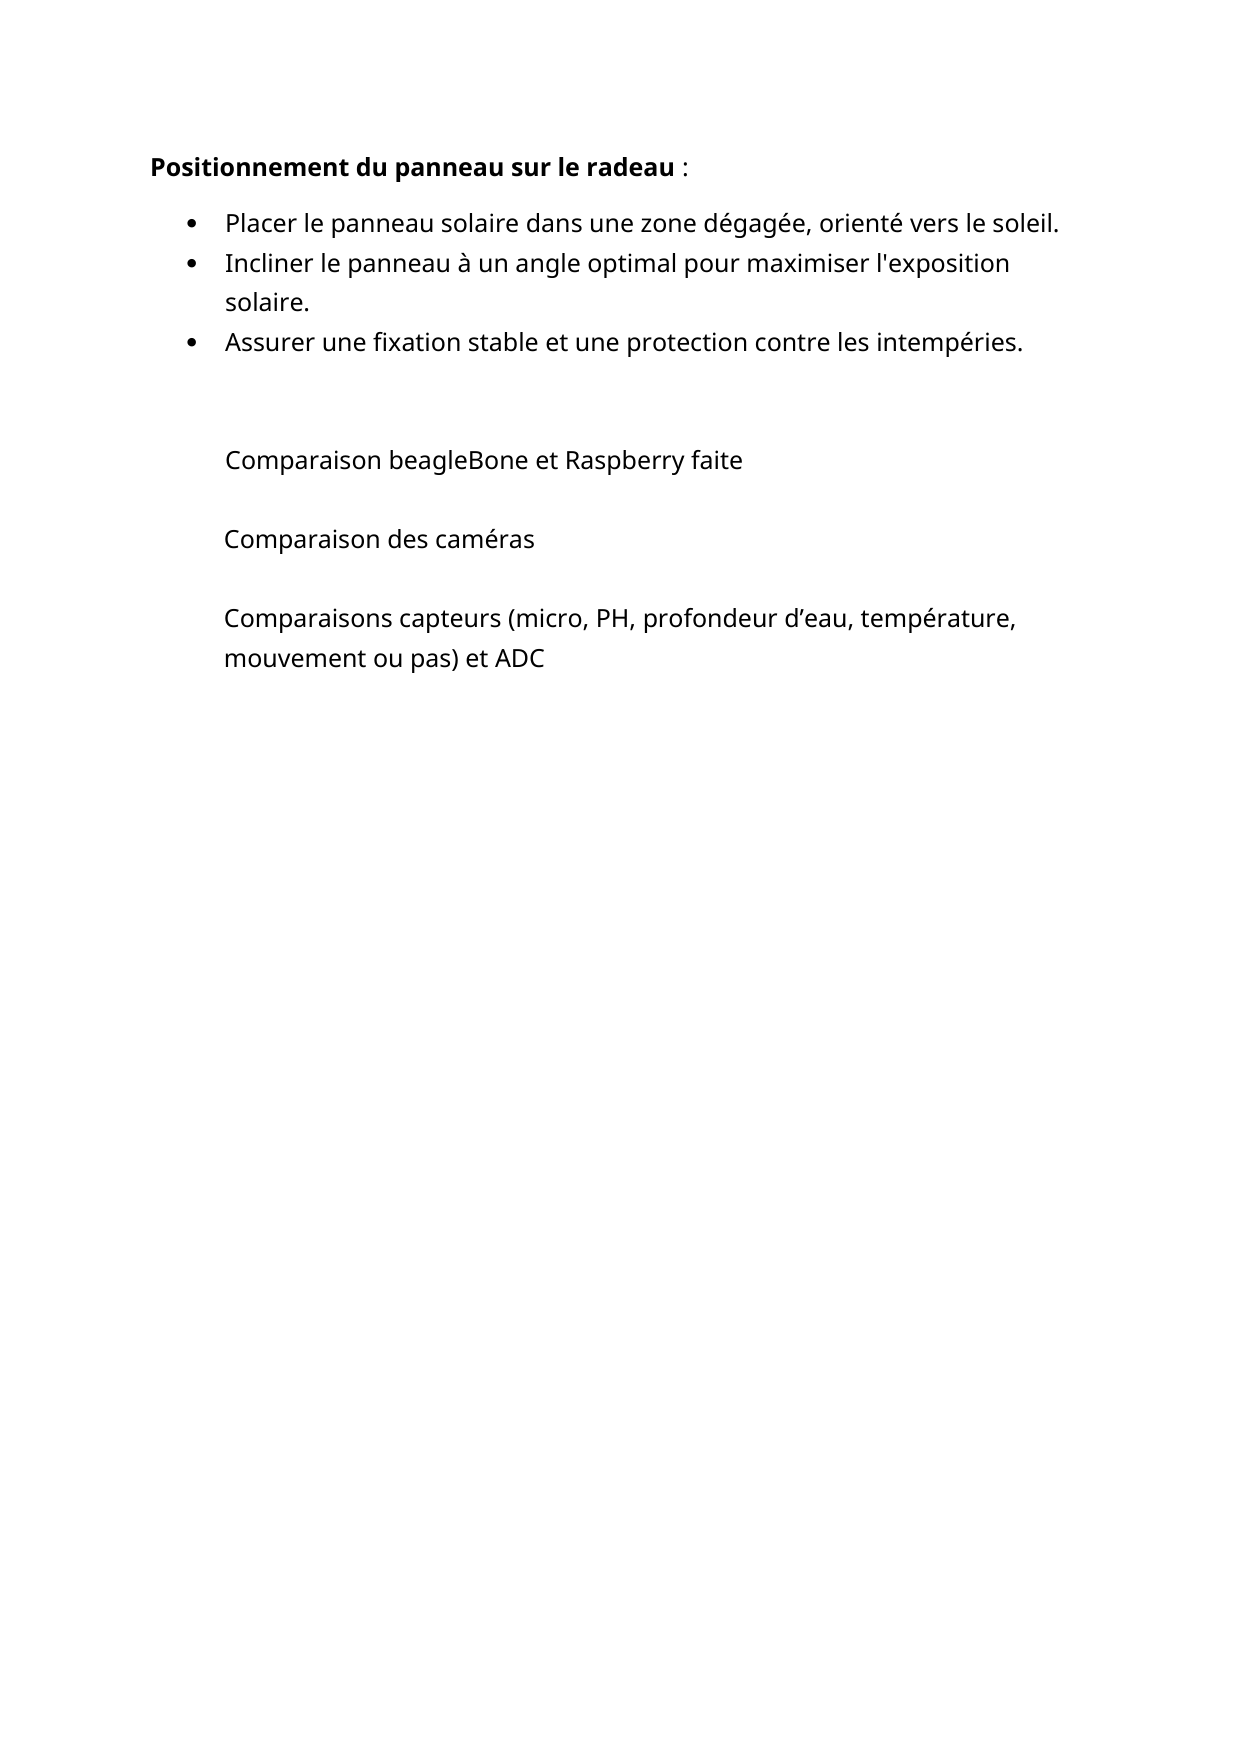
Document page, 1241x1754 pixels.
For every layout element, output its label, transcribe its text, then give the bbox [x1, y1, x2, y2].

text Comparaisons capteurs (micro, PH, profondeur d’eau, température, mouvement ou pas) et ADC [224, 601, 1090, 674]
text Positionnement du panneau sur le radeau : [150, 150, 1090, 184]
list Incliner le panneau à un angle optimal pour maximiser l'exposition solaire. [187, 246, 1090, 319]
list Assurer une fixation stable et une protection contre les intempéries. [187, 324, 1090, 359]
list Comparaison beagleBone et Raspberry faite [225, 443, 1090, 477]
text Comparaison des caméras [224, 522, 1090, 556]
list Placer le panneau solaire dans une zone dégagée, orienté vers le soleil. [187, 206, 1090, 240]
